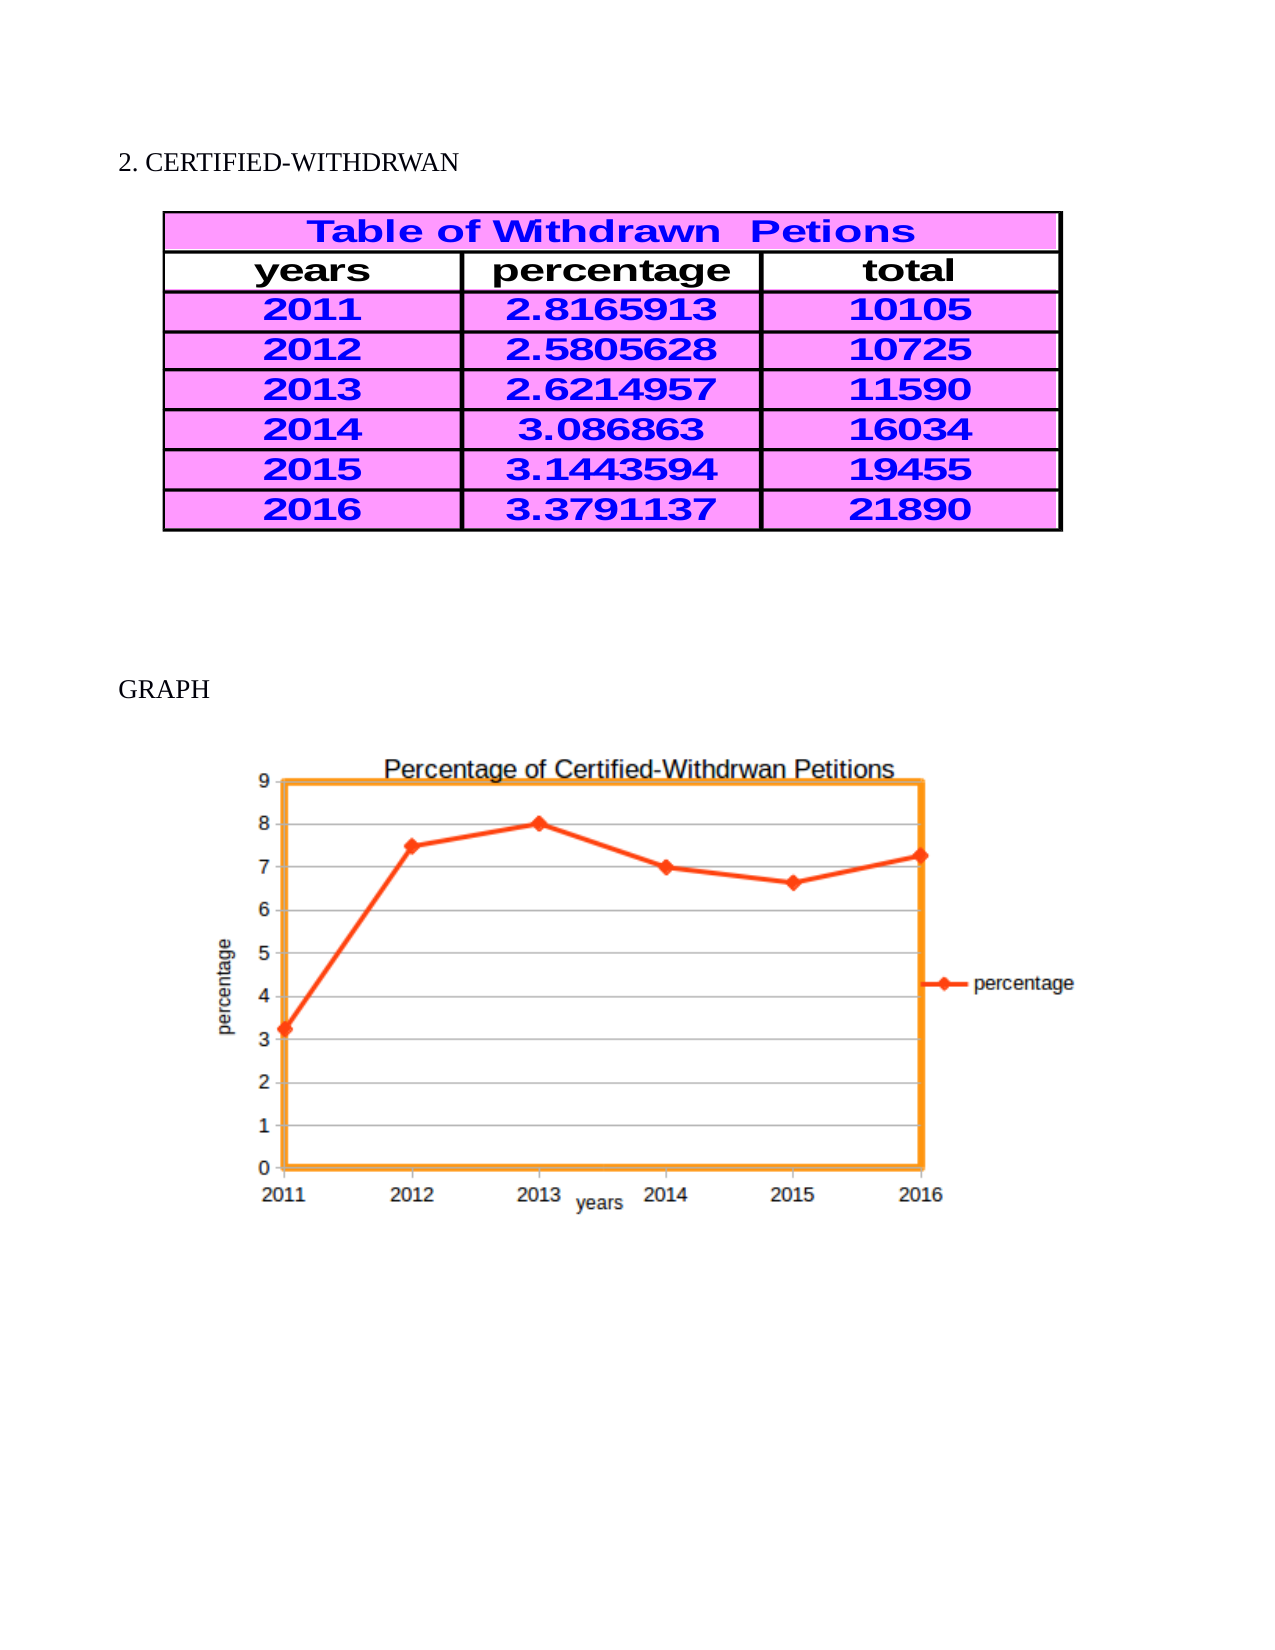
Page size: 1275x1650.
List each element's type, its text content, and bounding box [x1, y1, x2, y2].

picture [182, 748, 1093, 1219]
text 2. CERTIFIED-WITHDRWAN [118, 146, 1157, 177]
text GRAPH [118, 673, 1157, 704]
